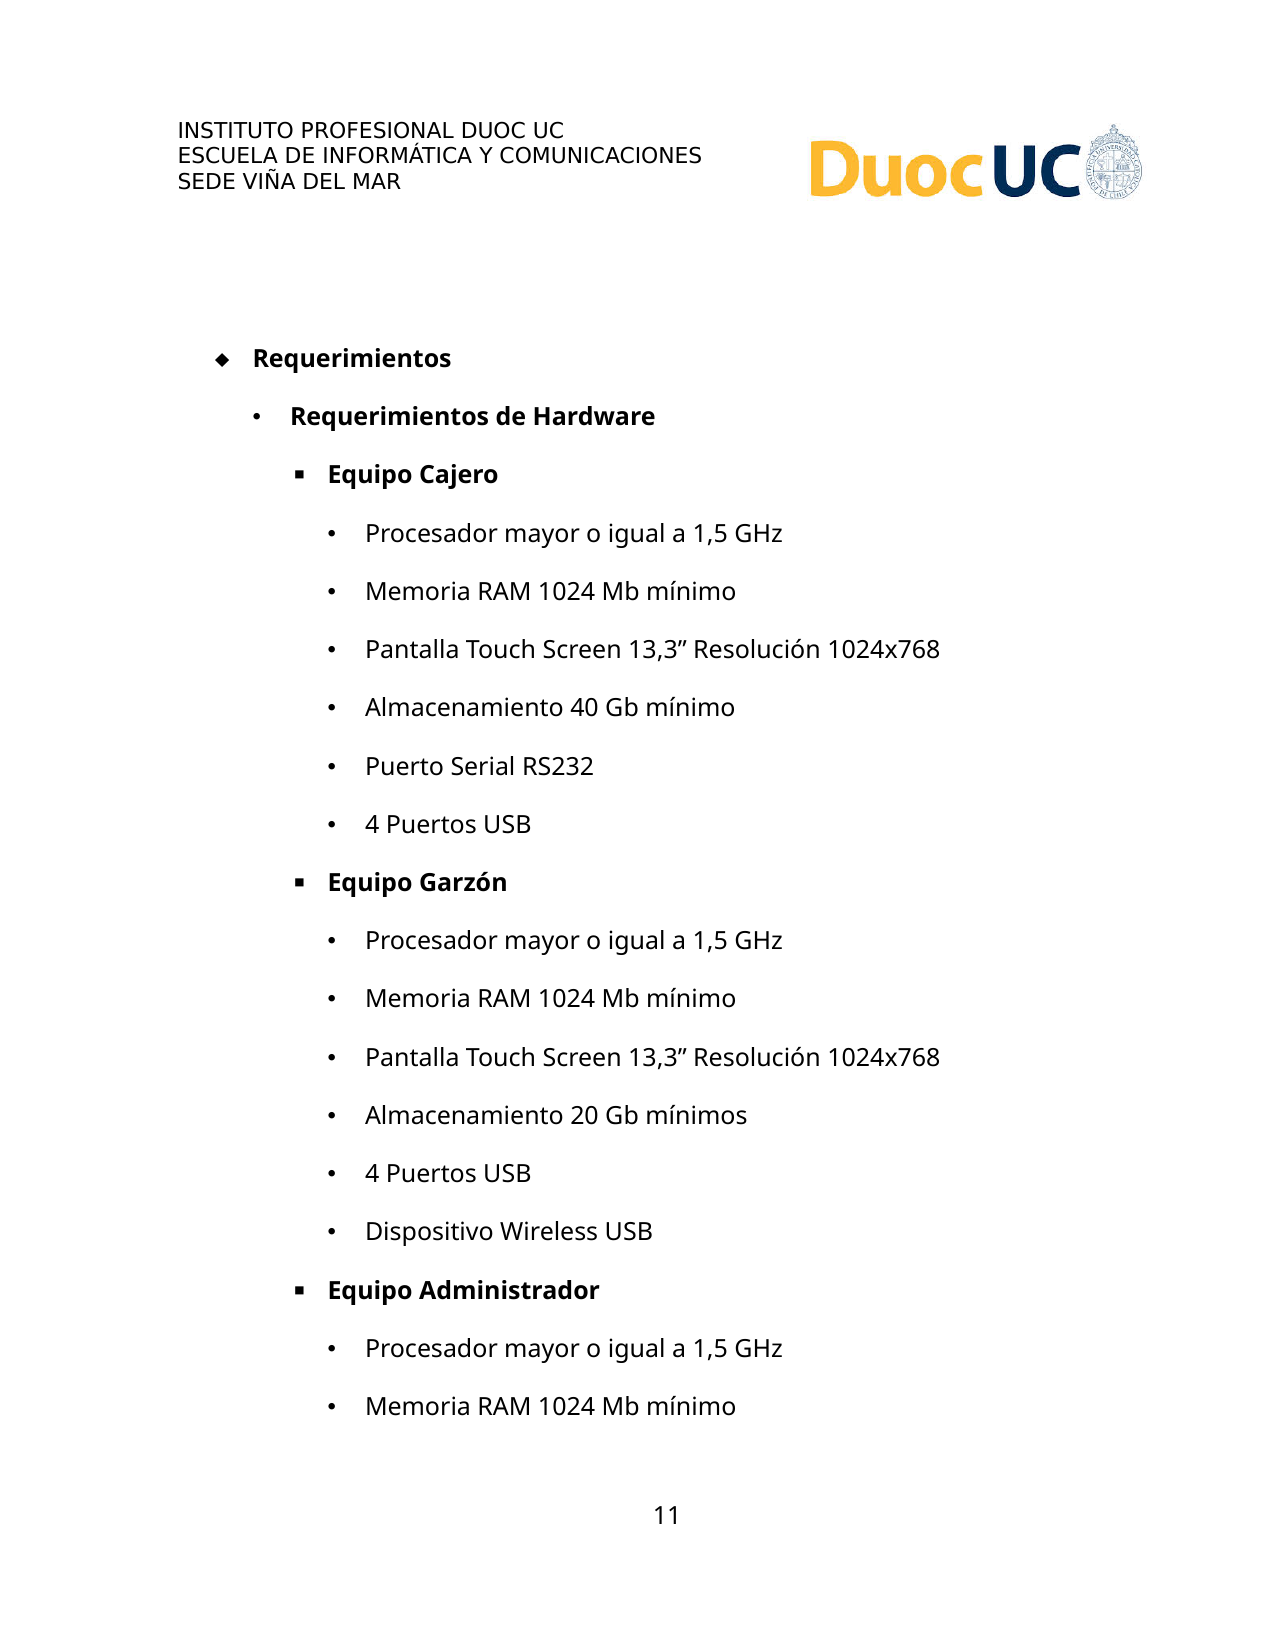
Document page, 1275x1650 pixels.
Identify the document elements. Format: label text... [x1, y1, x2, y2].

list Almacenamiento 40 Gb mínimo [327, 690, 1157, 724]
list Memoria RAM 1024 Mb mínimo [327, 573, 1157, 608]
list Equipo Garzón [290, 865, 1157, 899]
list Memoria RAM 1024 Mb mínimo [327, 1389, 1157, 1423]
list Equipo Administrador [290, 1272, 1157, 1306]
picture [794, 120, 1154, 203]
list 4 Puertos USB [327, 806, 1157, 841]
list Almacenamiento 20 Gb mínimos [327, 1098, 1157, 1132]
list Memoria RAM 1024 Mb mínimo [327, 981, 1157, 1015]
list Puerto Serial RS232 [327, 748, 1157, 782]
list Procesador mayor o igual a 1,5 GHz [327, 923, 1157, 957]
list Equipo Cajero [290, 457, 1157, 491]
list Dispositivo Wireless USB [327, 1214, 1157, 1248]
list Procesador mayor o igual a 1,5 GHz [327, 515, 1157, 549]
list Procesador mayor o igual a 1,5 GHz [327, 1331, 1157, 1364]
list 4 Puertos USB [327, 1156, 1157, 1190]
list Requerimientos [215, 341, 1157, 375]
list Requerimientos de Hardware [252, 399, 1157, 433]
list Pantalla Touch Screen 13,3” Resolución 1024x768 [327, 1039, 1157, 1073]
list Pantalla Touch Screen 13,3” Resolución 1024x768 [327, 632, 1157, 666]
